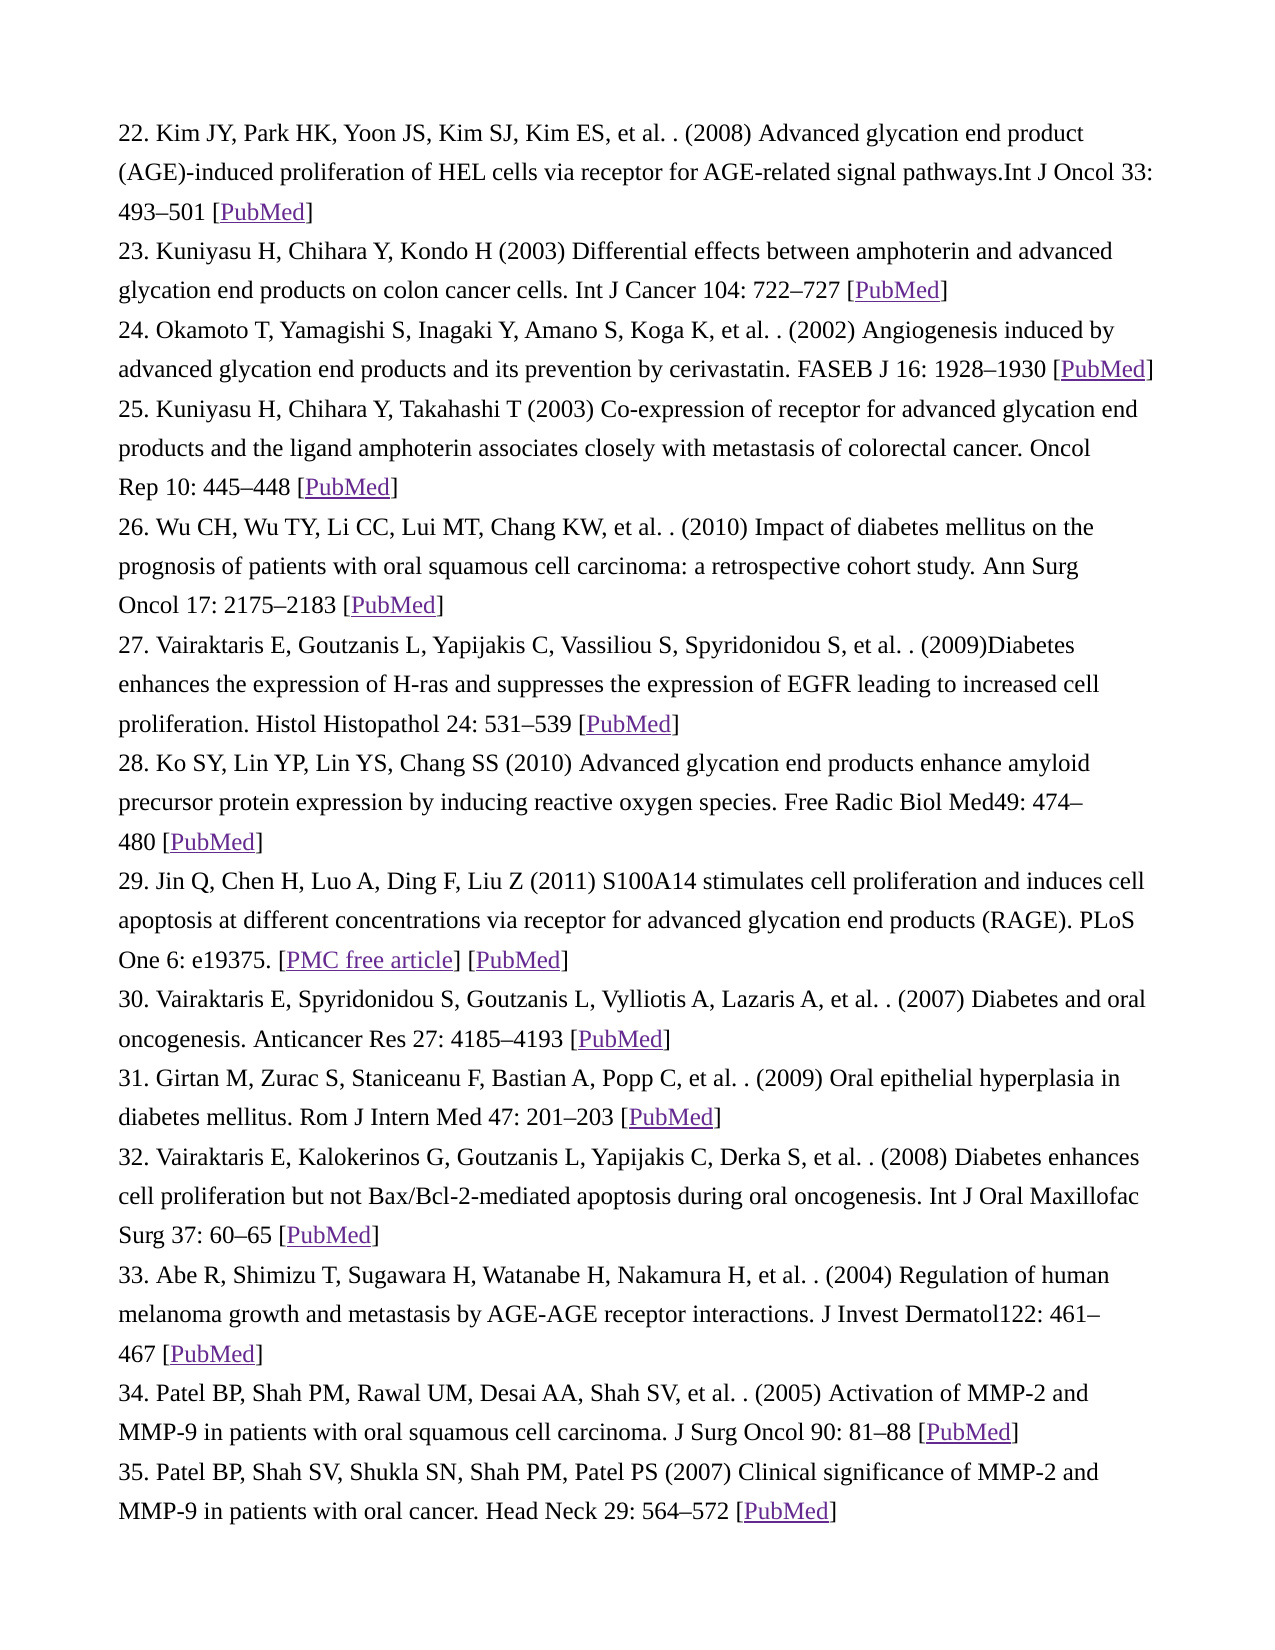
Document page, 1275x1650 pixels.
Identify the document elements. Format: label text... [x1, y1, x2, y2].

text 34. Patel BP, Shah PM, Rawal UM, Desai AA, Shah SV, et al. . (2005) Activation of MMP-2 and MMP-9 in patients with oral squamous cell carcinoma. J Surg Oncol 90: 81–88 [PubMed] [118, 1378, 1157, 1446]
text 22. Kim JY, Park HK, Yoon JS, Kim SJ, Kim ES, et al. . (2008) Advanced glycation end product (AGE)-induced proliferation of HEL cells via receptor for AGE-related signal pathways.Int J Oncol 33: 493–501 [PubMed] [118, 118, 1157, 226]
text 24. Okamoto T, Yamagishi S, Inagaki Y, Amano S, Koga K, et al. . (2002) Angiogenesis induced by advanced glycation end products and its prevention by cerivastatin. FASEB J 16: 1928–1930 [PubMed] [118, 315, 1157, 383]
text 25. Kuniyasu H, Chihara Y, Takahashi T (2003) Co-expression of receptor for advanced glycation end products and the ligand amphoterin associates closely with metastasis of colorectal cancer. Oncol Rep 10: 445–448 [PubMed] [118, 394, 1157, 501]
text 33. Abe R, Shimizu T, Sugawara H, Watanabe H, Nakamura H, et al. . (2004) Regulation of human melanoma growth and metastasis by AGE-AGE receptor interactions. J Invest Dermatol122: 461–467 [PubMed] [118, 1260, 1157, 1367]
text 32. Vairaktaris E, Kalokerinos G, Goutzanis L, Yapijakis C, Derka S, et al. . (2008) Diabetes enhances cell proliferation but not Bax/Bcl-2-mediated apoptosis during oral oncogenesis. Int J Oral Maxillofac Surg 37: 60–65 [PubMed] [118, 1142, 1157, 1249]
text 29. Jin Q, Chen H, Luo A, Ding F, Liu Z (2011) S100A14 stimulates cell proliferation and induces cell apoptosis at different concentrations via receptor for advanced glycation end products (RAGE). PLoS One 6: e19375. [PMC free article] [PubMed] [118, 866, 1157, 974]
text 35. Patel BP, Shah SV, Shukla SN, Shah PM, Patel PS (2007) Clinical significance of MMP-2 and MMP-9 in patients with oral cancer. Head Neck 29: 564–572 [PubMed] [118, 1457, 1157, 1525]
text 30. Vairaktaris E, Spyridonidou S, Goutzanis L, Vylliotis A, Lazaris A, et al. . (2007) Diabetes and oral oncogenesis. Anticancer Res 27: 4185–4193 [PubMed] [118, 984, 1157, 1052]
text 27. Vairaktaris E, Goutzanis L, Yapijakis C, Vassiliou S, Spyridonidou S, et al. . (2009)Diabetes enhances the expression of H-ras and suppresses the expression of EGFR leading to increased cell proliferation. Histol Histopathol 24: 531–539 [PubMed] [118, 630, 1157, 737]
text 28. Ko SY, Lin YP, Lin YS, Chang SS (2010) Advanced glycation end products enhance amyloid precursor protein expression by inducing reactive oxygen species. Free Radic Biol Med49: 474–480 [PubMed] [118, 748, 1157, 856]
text 26. Wu CH, Wu TY, Li CC, Lui MT, Chang KW, et al. . (2010) Impact of diabetes mellitus on the prognosis of patients with oral squamous cell carcinoma: a retrospective cohort study. Ann Surg Oncol 17: 2175–2183 [PubMed] [118, 512, 1157, 619]
text 31. Girtan M, Zurac S, Staniceanu F, Bastian A, Popp C, et al. . (2009) Oral epithelial hyperplasia in diabetes mellitus. Rom J Intern Med 47: 201–203 [PubMed] [118, 1063, 1157, 1131]
text 23. Kuniyasu H, Chihara Y, Kondo H (2003) Differential effects between amphoterin and advanced glycation end products on colon cancer cells. Int J Cancer 104: 722–727 [PubMed] [118, 236, 1157, 304]
